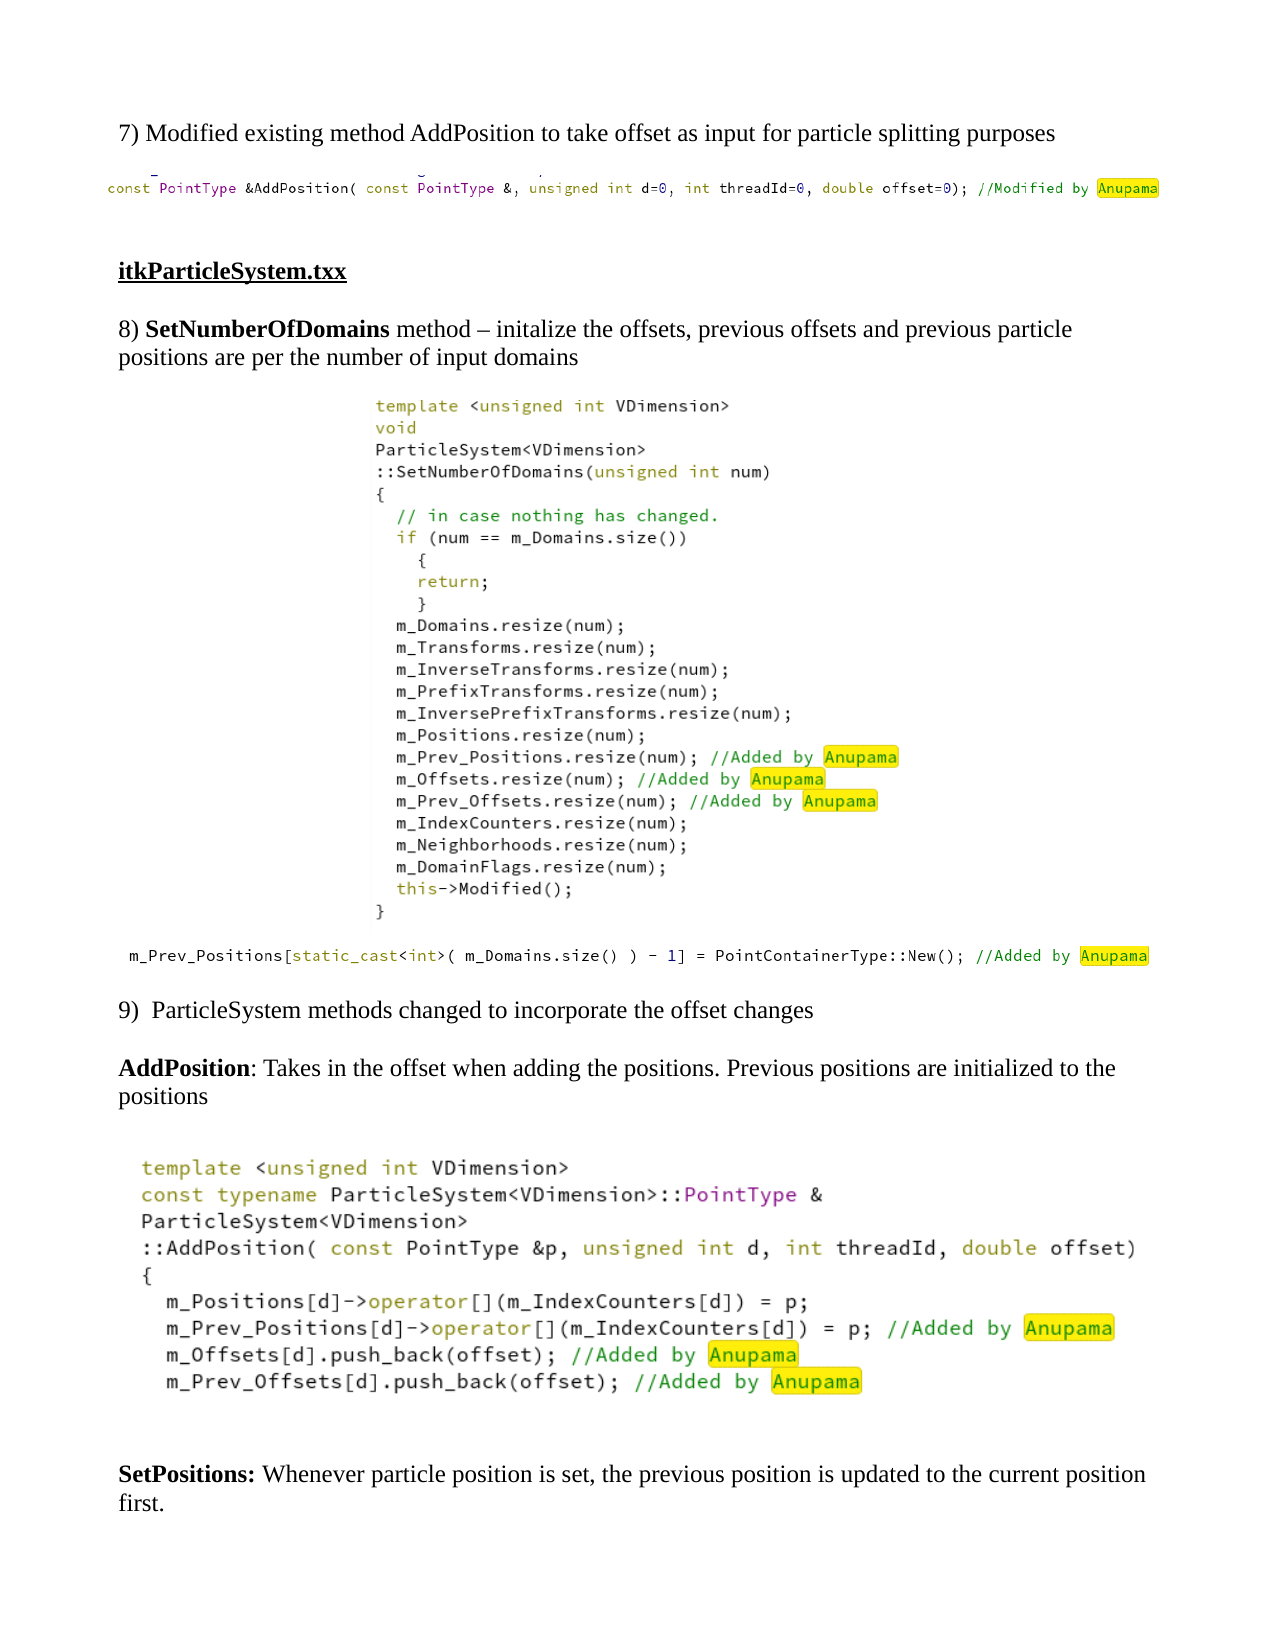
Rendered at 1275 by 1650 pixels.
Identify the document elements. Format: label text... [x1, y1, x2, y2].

text SetPositions: Whenever particle position is set, the previous position is updated to the current position first. [118, 1459, 1157, 1517]
picture [370, 400, 905, 933]
text 9) ParticleSystem methods changed to incorporate the offset changes [118, 995, 1157, 1024]
text 7) Modified existing method AddPosition to take offset as input for particle splitting purposes [118, 118, 1157, 147]
picture [118, 946, 1157, 967]
picture [95, 175, 1181, 199]
text AddPosition: Takes in the offset when adding the positions. Previous positions are initialized to the positions [118, 1053, 1157, 1110]
text 8) SetNumberOfDomains method – initalize the offsets, previous offsets and previous particle positions are per the number of input domains [118, 314, 1157, 371]
text itkParticleSystem.txx [118, 256, 1157, 285]
picture [141, 1138, 1134, 1402]
